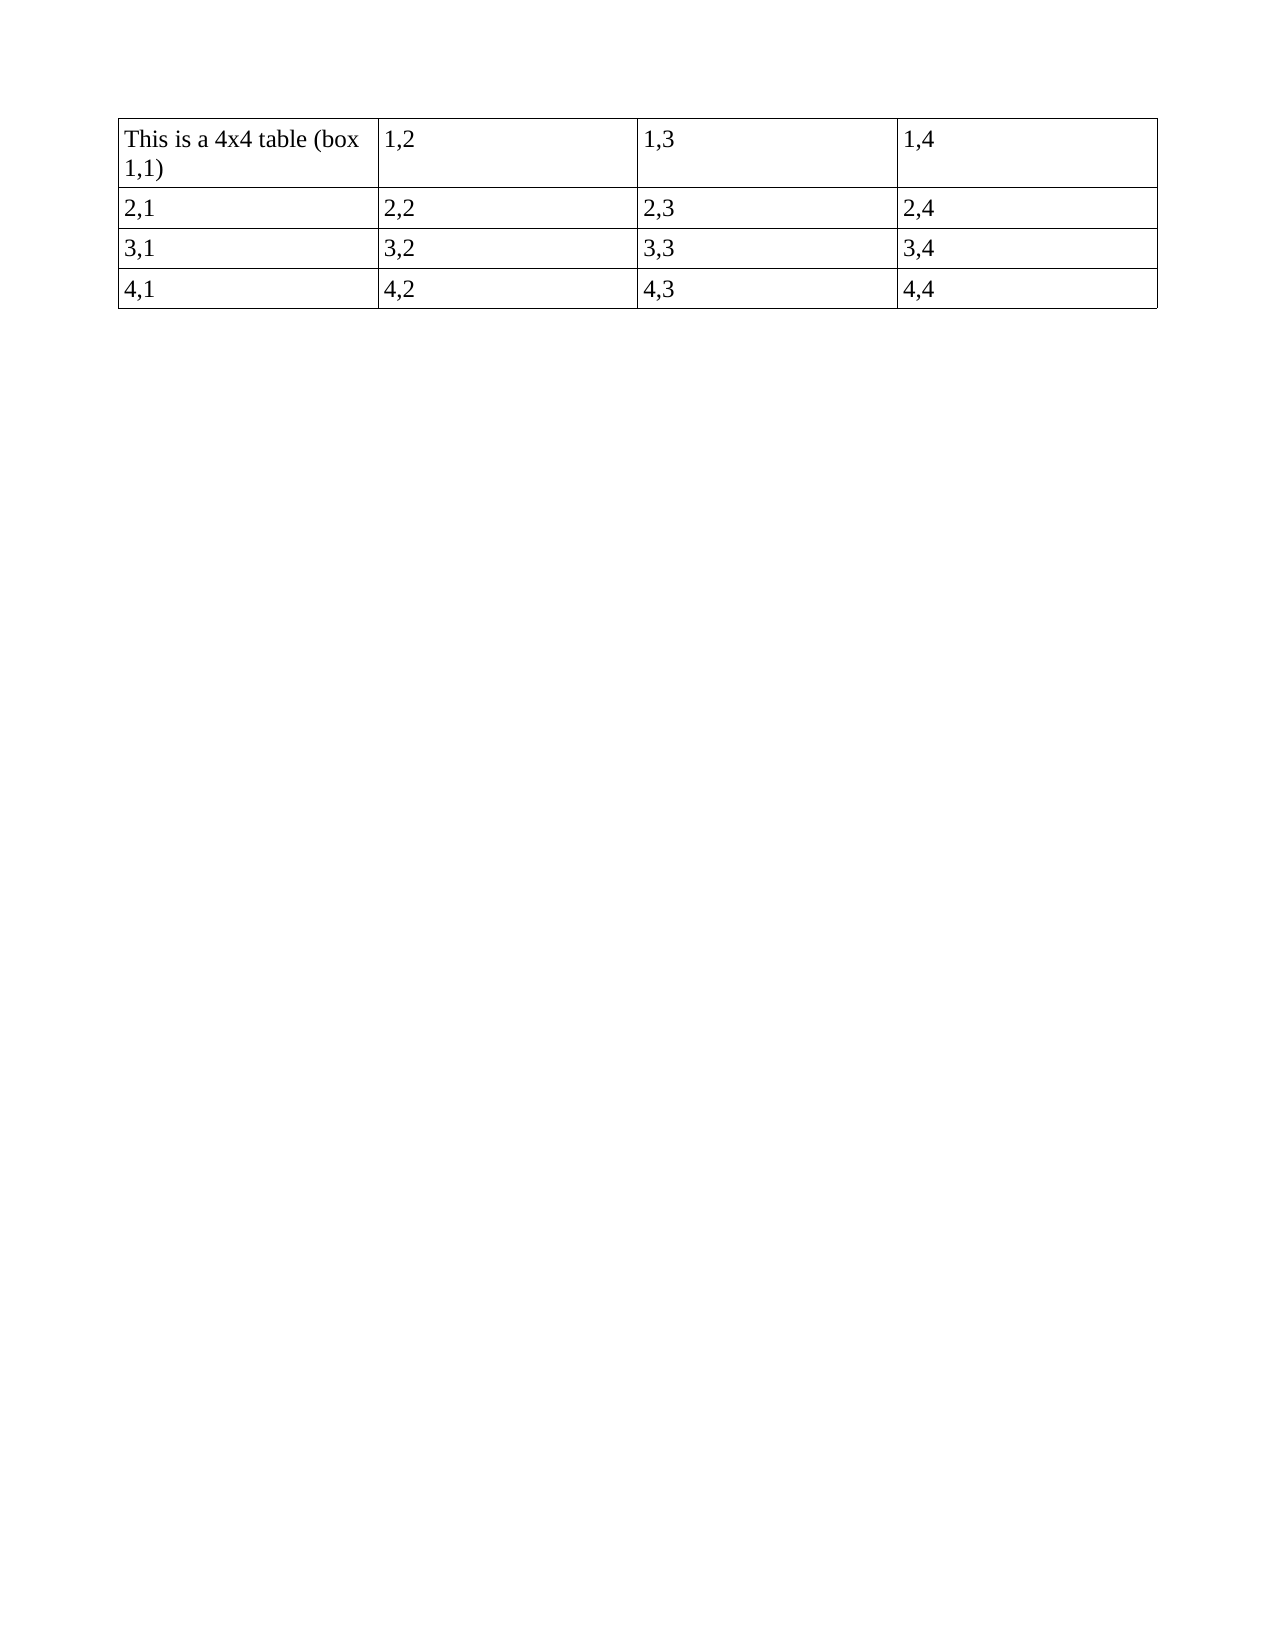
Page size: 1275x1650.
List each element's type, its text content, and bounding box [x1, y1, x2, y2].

table_cell 3,4 [898, 229, 1157, 268]
table_cell 3,2 [379, 229, 637, 268]
table_header This is a 4x4 table (box 1,1) [119, 119, 378, 187]
table_cell 2,4 [898, 188, 1157, 227]
table_header 1,3 [638, 119, 897, 187]
table_header 1,2 [379, 119, 637, 187]
table_cell 4,4 [898, 269, 1157, 308]
table_cell 2,3 [638, 188, 897, 227]
table_cell 2,1 [119, 188, 378, 227]
table_cell 2,2 [379, 188, 637, 227]
table_cell 3,3 [638, 229, 897, 268]
table_header 1,4 [898, 119, 1157, 187]
table_cell 3,1 [119, 229, 378, 268]
table_cell 4,2 [379, 269, 637, 308]
table_cell 4,1 [119, 269, 378, 308]
table_cell 4,3 [638, 269, 897, 308]
